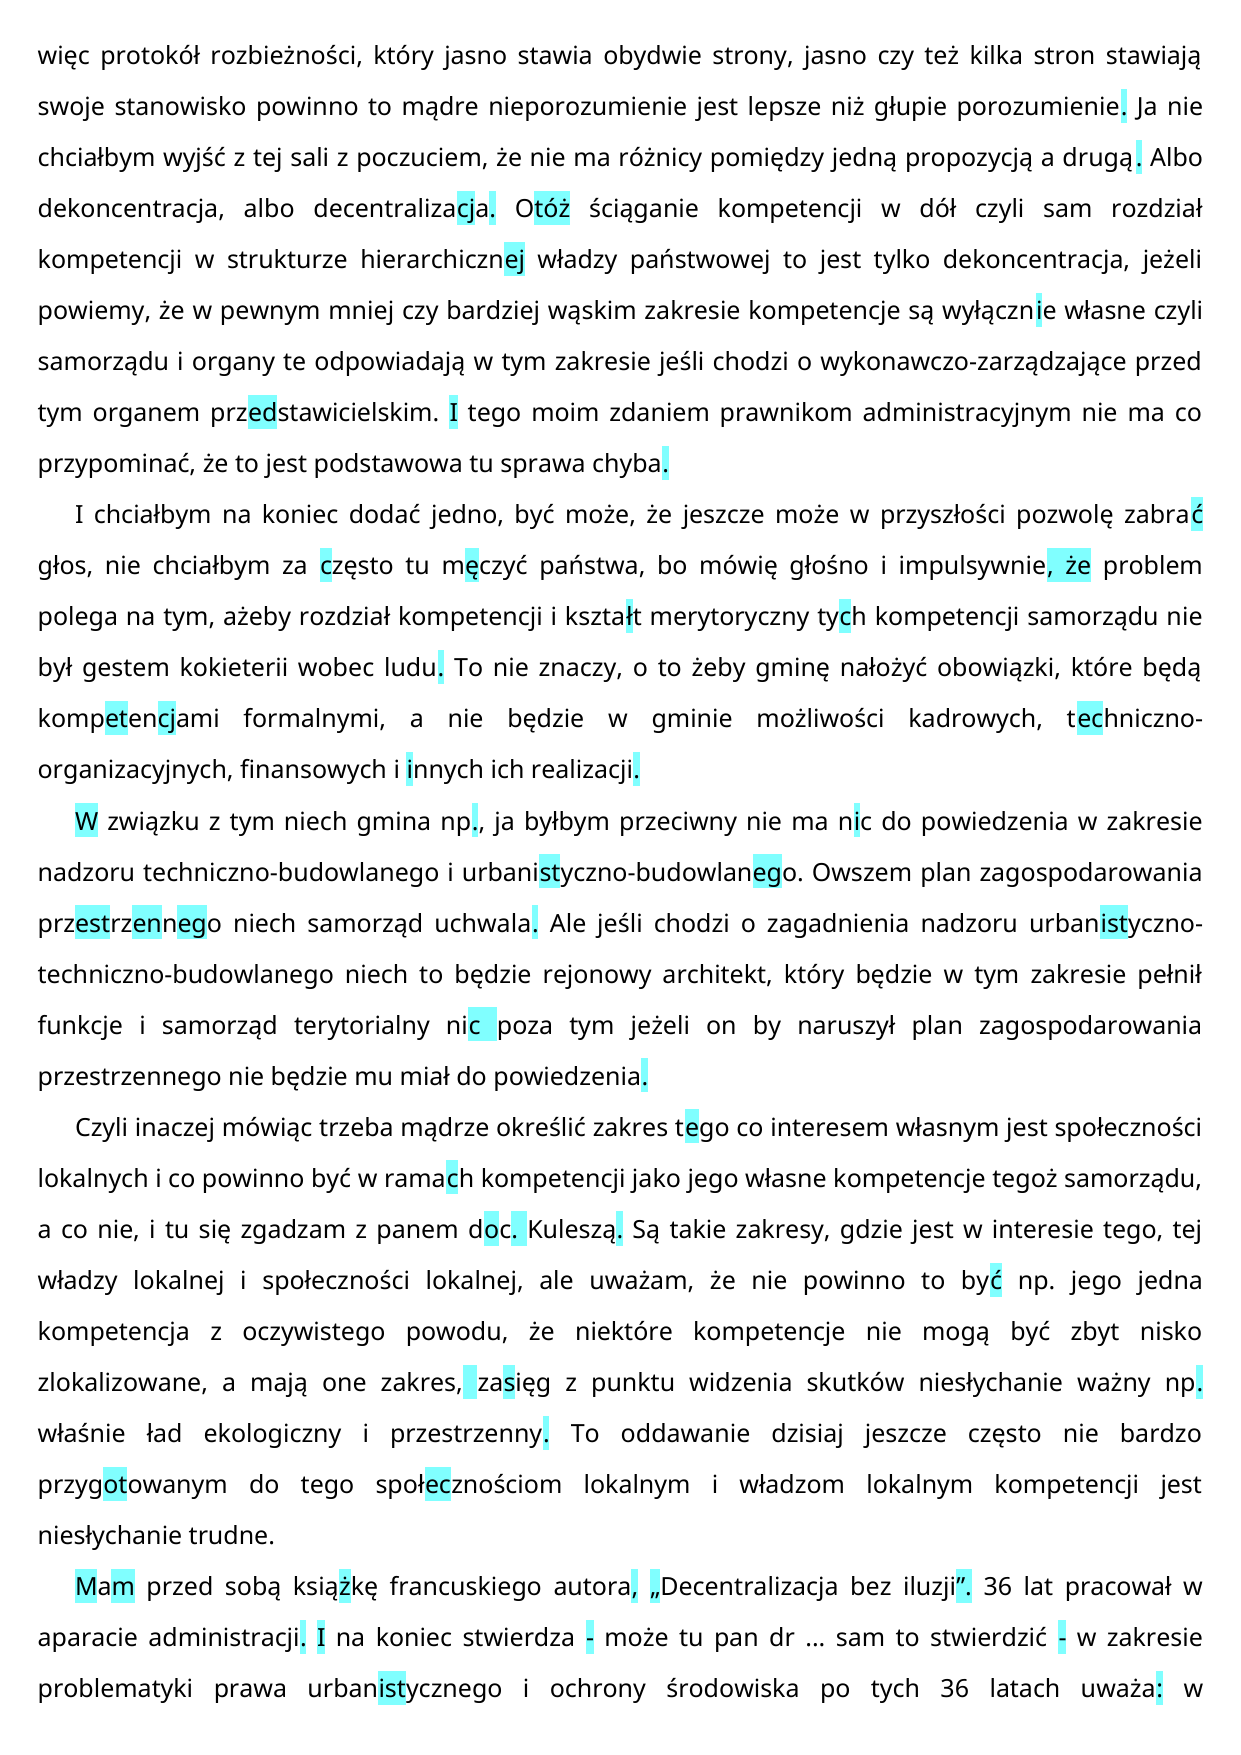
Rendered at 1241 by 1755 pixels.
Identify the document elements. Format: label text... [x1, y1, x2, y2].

text więc protokół rozbieżności, który jasno stawia obydwie strony, jasno czy też kilka stron stawiają swoje stanowisko powinno to mądre nieporozumienie jest lepsze niż głupie porozumienie. Ja nie chciałbym wyjść z tej sali z poczuciem, że nie ma różnicy pomiędzy jedną propozycją a drugą. Albo dekoncentracja, albo decentralizacja. Otóż ściąganie kompetencji w dół czyli sam rozdział kompetencji w strukturze hierarchicznej władzy państwowej to jest tylko dekoncentracja, jeżeli powiemy, że w pewnym mniej czy bardziej wąskim zakresie kompetencje są wyłącznie własne czyli samorządu i organy te odpowiadają w tym zakresie jeśli chodzi o wykonawczo-zarządzające przed tym organem przedstawicielskim. I tego moim zdaniem prawnikom administracyjnym nie ma co przypominać, że to jest podstawowa tu sprawa chyba. [37, 37, 1203, 480]
text W związku z tym niech gmina np., ja byłbym przeciwny nie ma nic do powiedzenia w zakresie nadzoru techniczno-budowlanego i urbanistyczno-budowlanego. Owszem plan zagospodarowania przestrzennego niech samorząd uchwala. Ale jeśli chodzi o zagadnienia nadzoru urbanistyczno-techniczno-budowlanego niech to będzie rejonowy architekt, który będzie w tym zakresie pełnił funkcje i samorząd terytorialny nic poza tym jeżeli on by naruszył plan zagospodarowania przestrzennego nie będzie mu miał do powiedzenia. [37, 803, 1203, 1092]
text Czyli inaczej mówiąc trzeba mądrze określić zakres tego co interesem własnym jest społeczności lokalnych i co powinno być w ramach kompetencji jako jego własne kompetencje tegoż samorządu, a co nie, i tu się zgadzam z panem doc. Kuleszą. Są takie zakresy, gdzie jest w interesie tego, tej władzy lokalnej i społeczności lokalnej, ale uważam, że nie powinno to być np. jego jedna kompetencja z oczywistego powodu, że niektóre kompetencje nie mogą być zbyt nisko zlokalizowane, a mają one zakres, zasięg z punktu widzenia skutków niesłychanie ważny np. właśnie ład ekologiczny i przestrzenny. To oddawanie dzisiaj jeszcze często nie bardzo przygotowanym do tego społecznościom lokalnym i władzom lokalnym kompetencji jest niesłychanie trudne. [37, 1109, 1203, 1552]
text Mam przed sobą książkę francuskiego autora, „Decentralizacja bez iluzji”. 36 lat pracował w aparacie administracji. I na koniec stwierdza - może tu pan dr ... sam to stwierdzić - w zakresie problematyki prawa urbanistycznego i ochrony środowiska po tych 36 latach uważa: w [37, 1569, 1203, 1705]
text I chciałbym na koniec dodać jedno, być może, że jeszcze może w przyszłości pozwolę zabrać głos, nie chciałbym za często tu męczyć państwa, bo mówię głośno i impulsywnie, że problem polega na tym, ażeby rozdział kompetencji i kształt merytoryczny tych kompetencji samorządu nie był gestem kokieterii wobec ludu. To nie znaczy, o to żeby gminę nałożyć obowiązki, które będą kompetencjami formalnymi, a nie będzie w gminie możliwości kadrowych, techniczno-organizacyjnych, finansowych i innych ich realizacji. [37, 497, 1203, 786]
